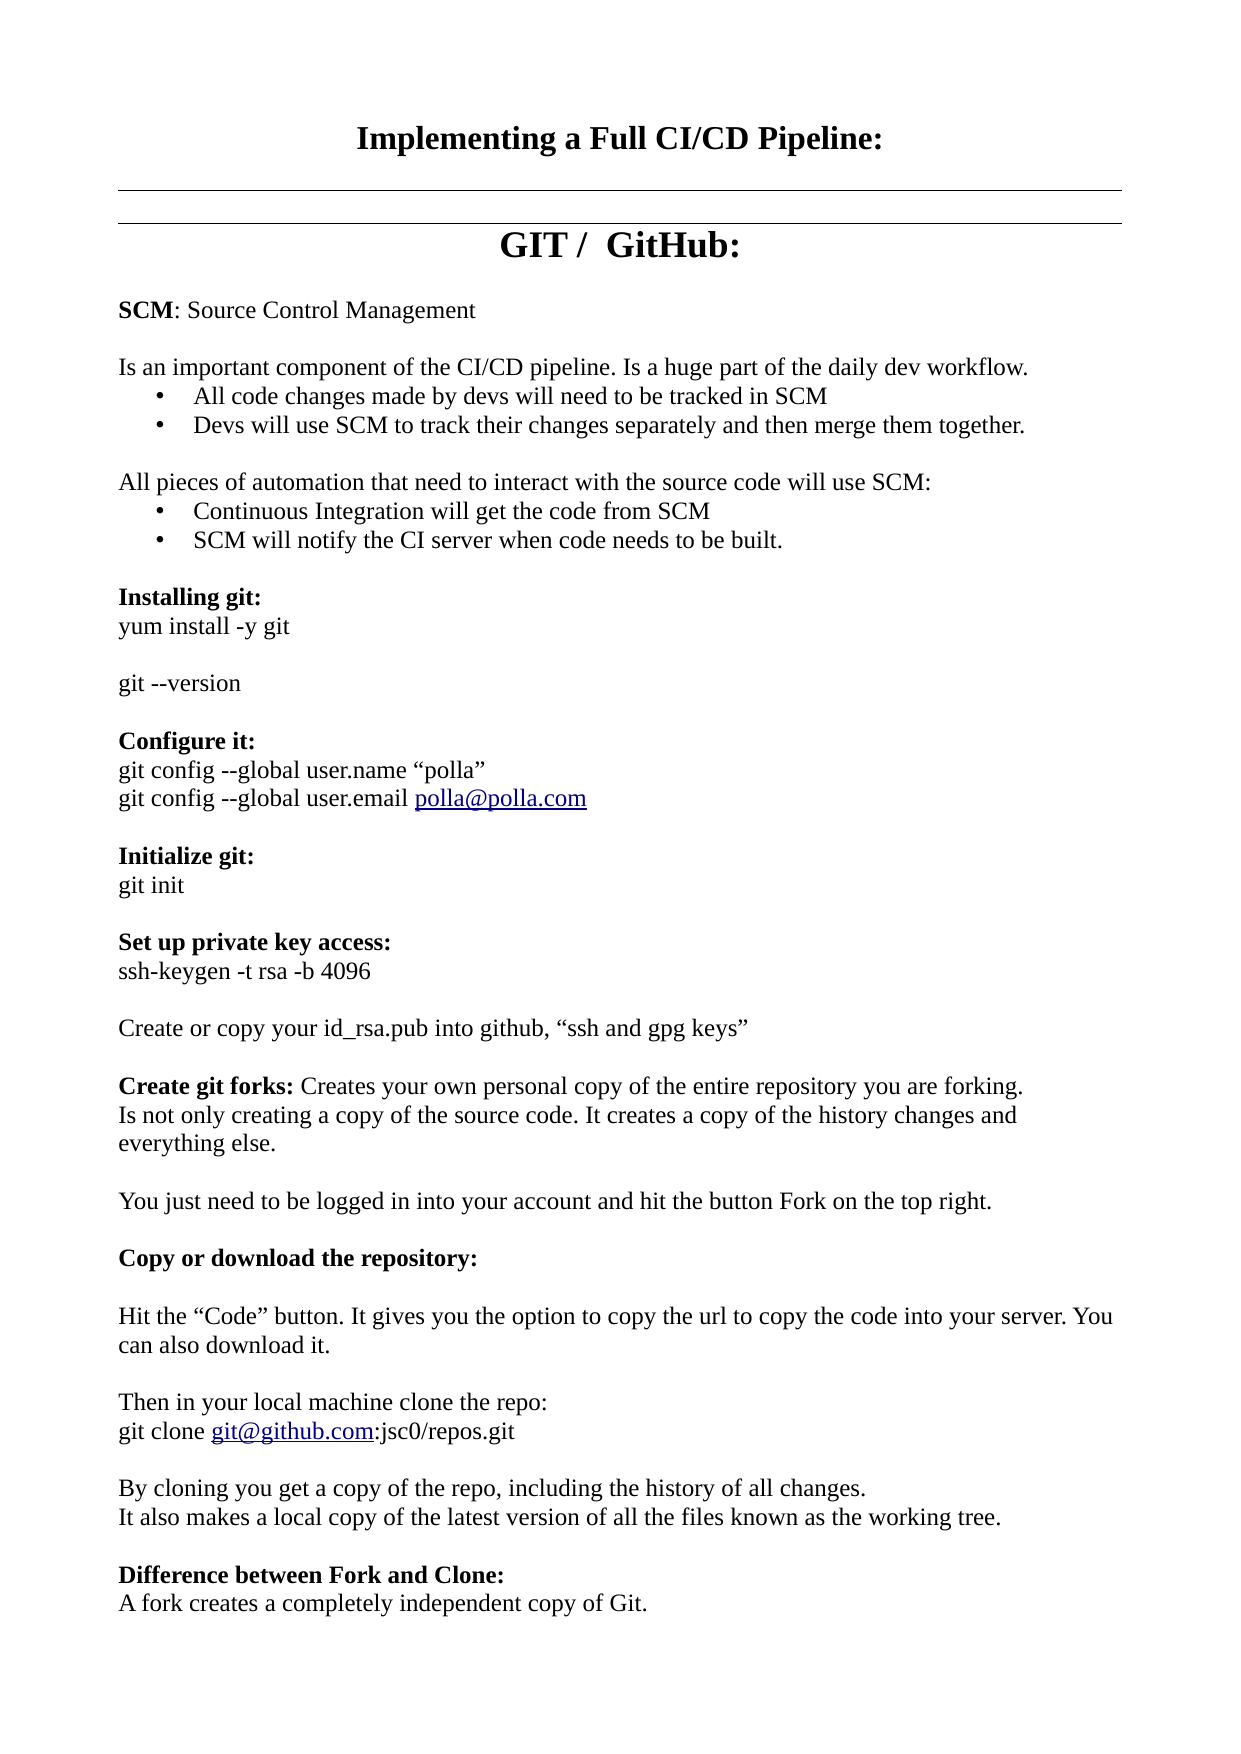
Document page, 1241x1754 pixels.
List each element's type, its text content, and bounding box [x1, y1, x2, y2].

text Hit the “Code” button. It gives you the option to copy the url to copy the code into your server. You can also download it. [118, 1301, 1122, 1358]
text You just need to be logged in into your account and hit the button Fork on the top right. [118, 1186, 1122, 1215]
text git clone git@github.com:jsc0/repos.git [118, 1416, 1122, 1445]
list Continuous Integration will get the code from SCM [156, 496, 1122, 525]
text A fork creates a completely independent copy of Git. [118, 1588, 1122, 1617]
list Devs will use SCM to track their changes separately and then merge them together. [156, 410, 1122, 438]
text Is an important component of the CI/CD pipeline. Is a huge part of the daily dev workflow. [118, 352, 1122, 381]
text Configure it: [118, 726, 1122, 755]
text It also makes a local copy of the latest version of all the files known as the working tree. [118, 1502, 1122, 1531]
text Then in your local machine clone the repo: [118, 1387, 1122, 1416]
text Create git forks: Creates your own personal copy of the entire repository you are forking. [118, 1071, 1122, 1100]
text GIT / GitHub: [118, 224, 1122, 266]
text yum install -y git [118, 611, 1122, 640]
text Installing git: [118, 582, 1122, 611]
text All pieces of automation that need to interact with the source code will use SCM: [118, 467, 1122, 496]
text By cloning you get a copy of the repo, including the history of all changes. [118, 1473, 1122, 1502]
text git init [118, 870, 1122, 898]
text Create or copy your id_rsa.pub into github, “ssh and gpg keys” [118, 1013, 1122, 1042]
text SCM: Source Control Management [118, 295, 1122, 323]
list SCM will notify the CI server when code needs to be built. [156, 525, 1122, 553]
text Set up private key access: [118, 927, 1122, 956]
text Copy or download the repository: [118, 1243, 1122, 1272]
text Is not only creating a copy of the source code. It creates a copy of the history changes and everything else. [118, 1100, 1122, 1157]
list All code changes made by devs will need to be tracked in SCM [156, 381, 1122, 410]
text git config --global user.email polla@polla.com [118, 783, 1122, 812]
text git config --global user.name “polla” [118, 755, 1122, 783]
text Implementing a Full CI/CD Pipeline: [118, 118, 1122, 156]
text ssh-keygen -t rsa -b 4096 [118, 956, 1122, 985]
text Difference between Fork and Clone: [118, 1560, 1122, 1588]
text git --version [118, 668, 1122, 697]
text Initialize git: [118, 841, 1122, 870]
